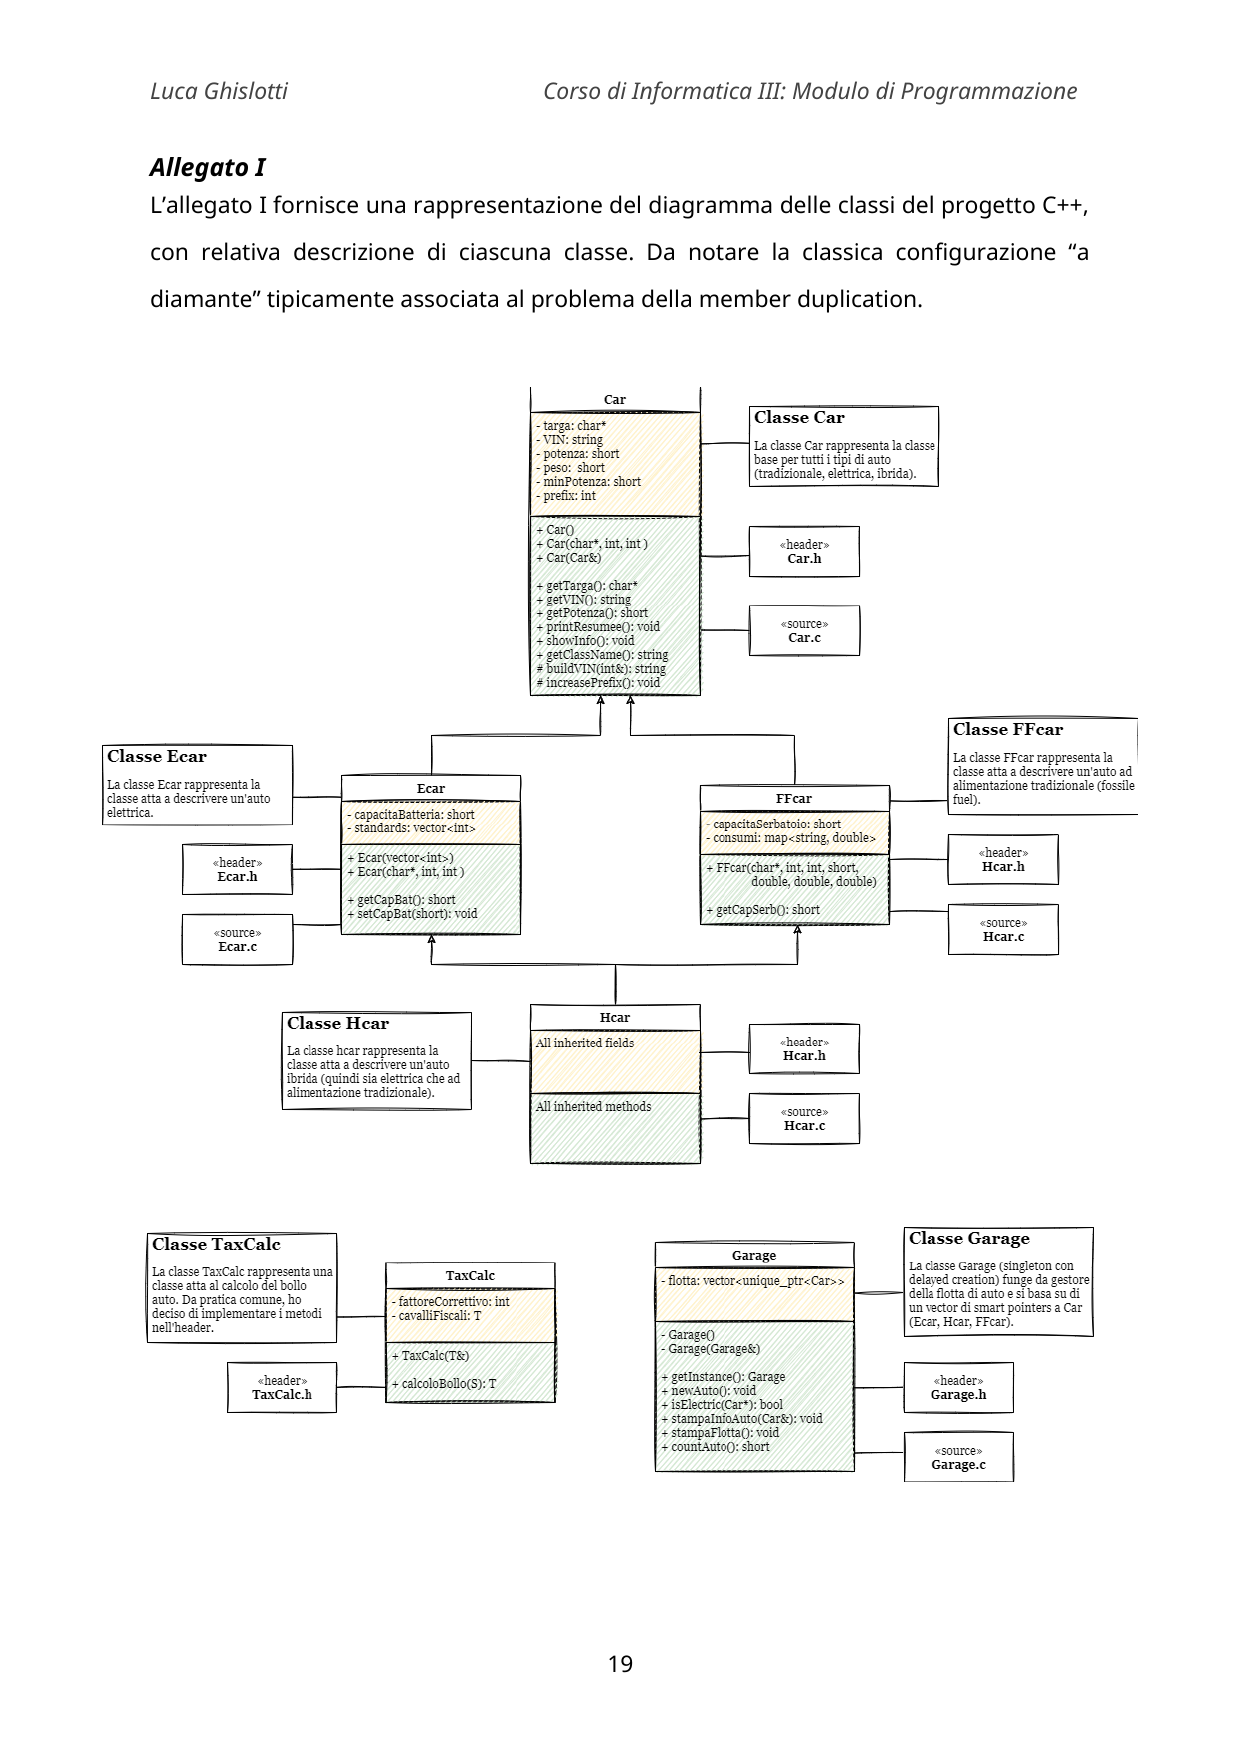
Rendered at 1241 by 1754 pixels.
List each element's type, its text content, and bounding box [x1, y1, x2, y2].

subtitle Allegato I [150, 150, 1090, 184]
text L’allegato I fornisce una rappresentazione del diagramma delle classi del progetto C++, con relativa descrizione di ciascuna classe. Da notare la classica configurazione “a diamante” tipicamente associata al problema della member duplication. [150, 189, 1090, 314]
picture [102, 387, 1138, 1482]
